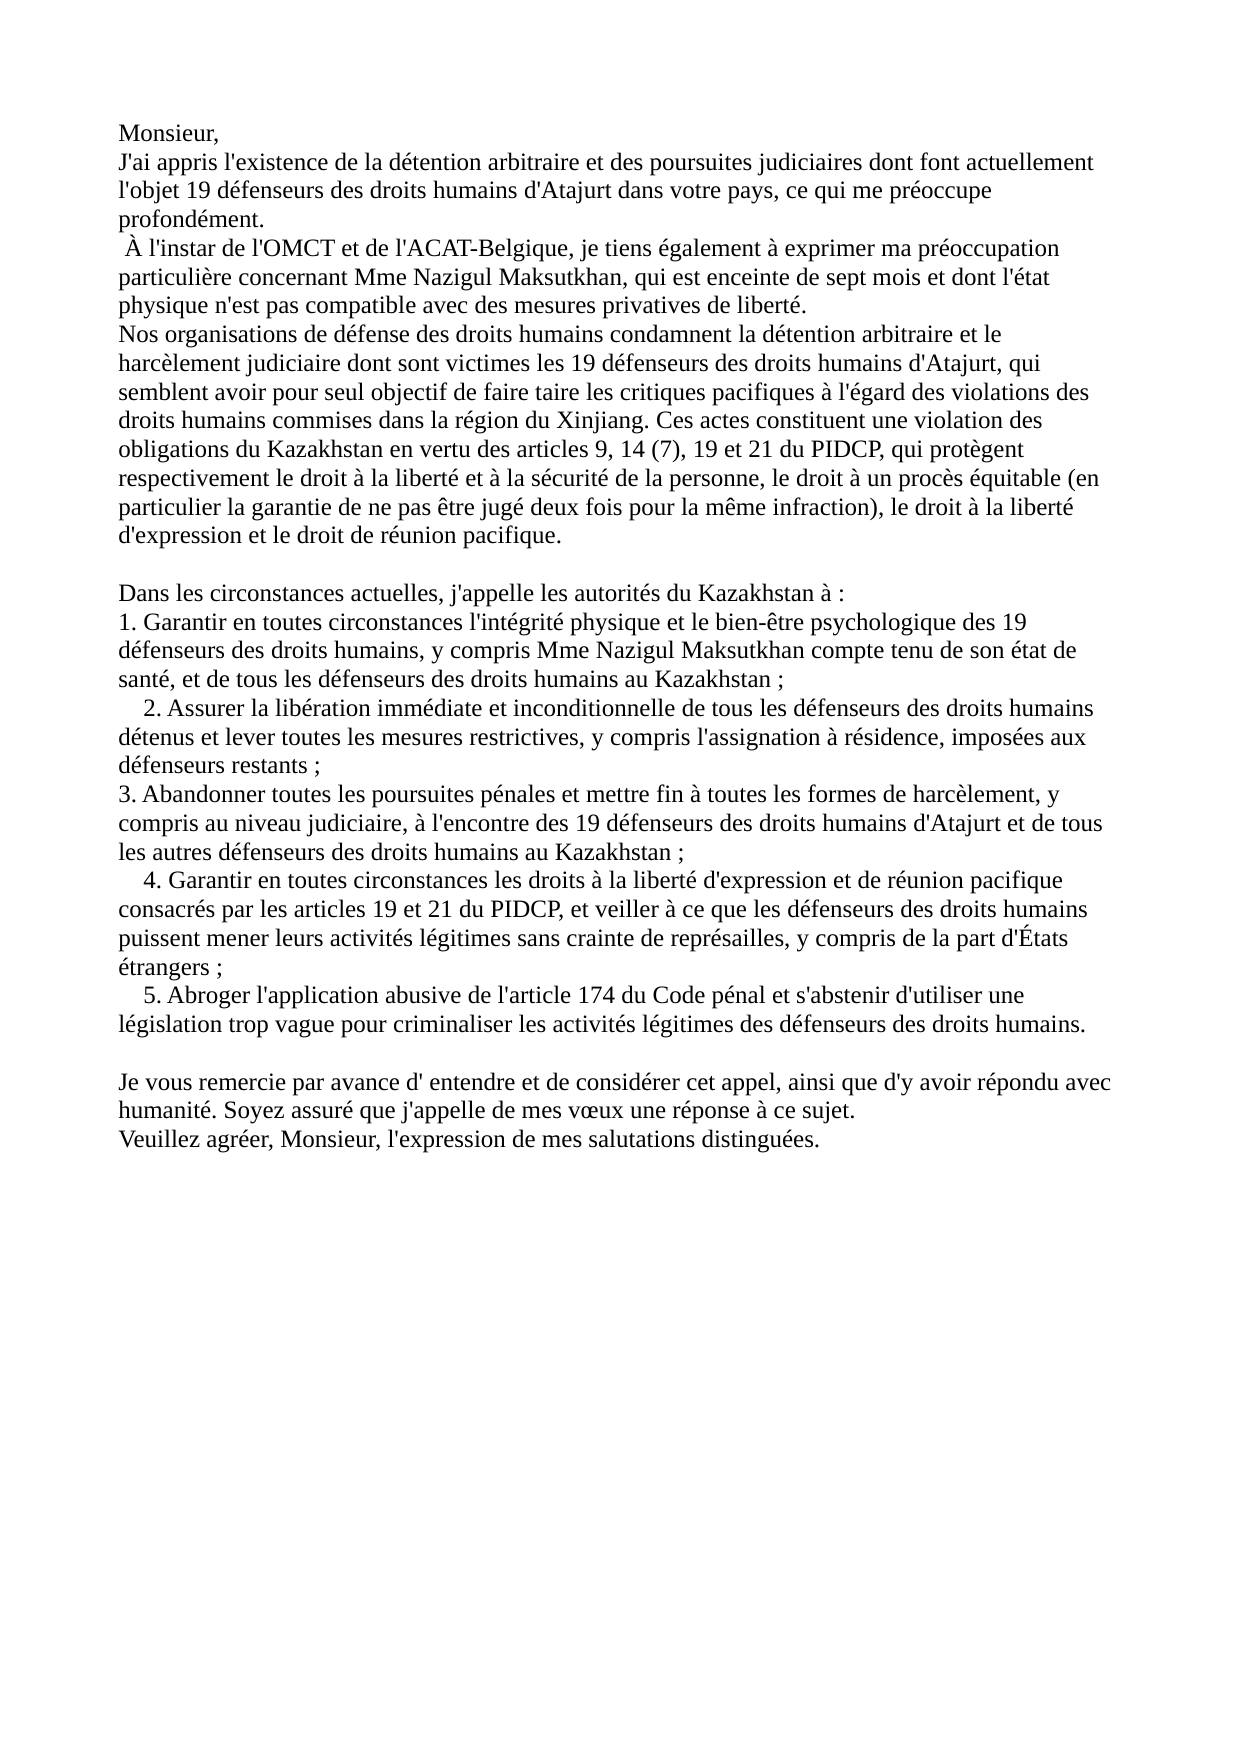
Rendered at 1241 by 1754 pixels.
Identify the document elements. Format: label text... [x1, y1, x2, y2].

text Veuillez agréer, Monsieur, l'expression de mes salutations distinguées. [118, 1124, 1122, 1182]
text À l'instar de l'OMCT et de l'ACAT-Belgique, je tiens également à exprimer ma préoccupation particulière concernant Mme Nazigul Maksutkhan, qui est enceinte de sept mois et dont l'état physique n'est pas compatible avec des mesures privatives de liberté. Nos organisations de défense des droits humains condamnent la détention arbitraire et le harcèlement judiciaire dont sont victimes les 19 défenseurs des droits humains d'Atajurt, qui semblent avoir pour seul objectif de faire taire les critiques pacifiques à l'égard des violations des droits humains commises dans la région du Xinjiang. Ces actes constituent une violation des obligations du Kazakhstan en vertu des articles 9, 14 (7), 19 et 21 du PIDCP, qui protègent respectivement le droit à la liberté et à la sécurité de la personne, le droit à un procès équitable (en particulier la garantie de ne pas être jugé deux fois pour la même infraction), le droit à la liberté d'expression et le droit de réunion pacifique. Dans les circonstances actuelles, j'appelle les autorités du Kazakhstan à : 1. Garantir en toutes circonstances l'intégrité physique et le bien-être psychologique des 19 défenseurs des droits humains, y compris Mme Nazigul Maksutkhan compte tenu de son état de santé, et de tous les défenseurs des droits humains au Kazakhstan ; 2. Assurer la libération immédiate et inconditionnelle de tous les défenseurs des droits humains détenus et lever toutes les mesures restrictives, y compris l'assignation à résidence, imposées aux défenseurs restants ; 3. Abandonner toutes les poursuites pénales et mettre fin à toutes les formes de harcèlement, y compris au niveau judiciaire, à l'encontre des 19 défenseurs des droits humains d'Atajurt et de tous les autres défenseurs des droits humains au Kazakhstan ; 4. Garantir en toutes circonstances les droits à la liberté d'expression et de réunion pacifique consacrés par les articles 19 et 21 du PIDCP, et veiller à ce que les défenseurs des droits humains puissent mener leurs activités légitimes sans crainte de représailles, y compris de la part d'États étrangers ; 5. Abroger l'application abusive de l'article 174 du Code pénal et s'abstenir d'utiliser une législation trop vague pour criminaliser les activités légitimes des défenseurs des droits humains. Je vous remercie par avance d' entendre et de considérer cet appel, ainsi que d'y avoir répondu avec humanité. Soyez assuré que j'appelle de mes vœux une réponse à ce sujet. [118, 233, 1122, 1124]
text Monsieur, J'ai appris l'existence de la détention arbitraire et des poursuites judiciaires dont font actuellement l'objet 19 défenseurs des droits humains d'Atajurt dans votre pays, ce qui me préoccupe profondément. [118, 118, 1122, 233]
